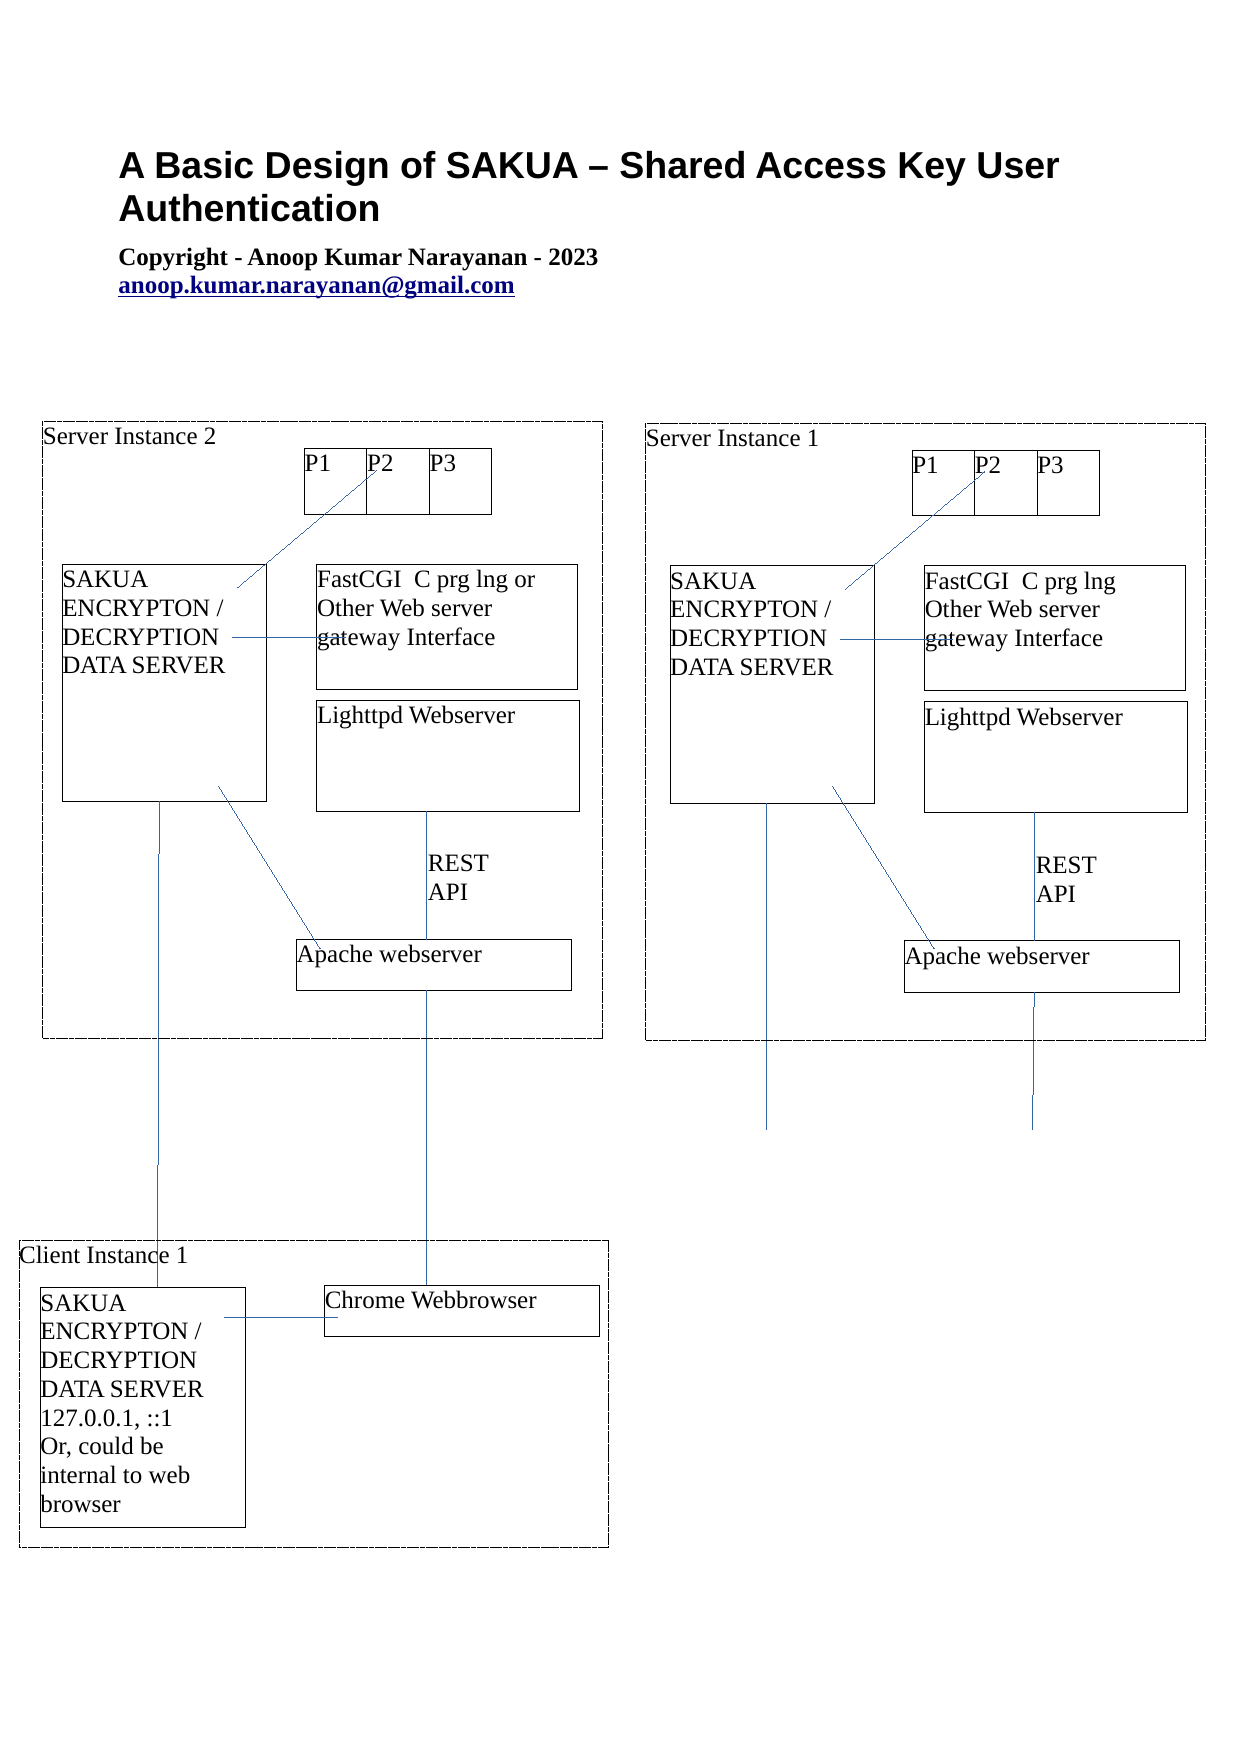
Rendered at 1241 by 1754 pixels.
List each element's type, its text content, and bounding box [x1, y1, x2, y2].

text Copyright - Anoop Kumar Narayanan - 2023 [118, 242, 1122, 271]
text anoop.kumar.narayanan@gmail.com [118, 271, 1122, 299]
subtitle A Basic Design of SAKUA – Shared Access Key User Authentication [118, 143, 1122, 229]
